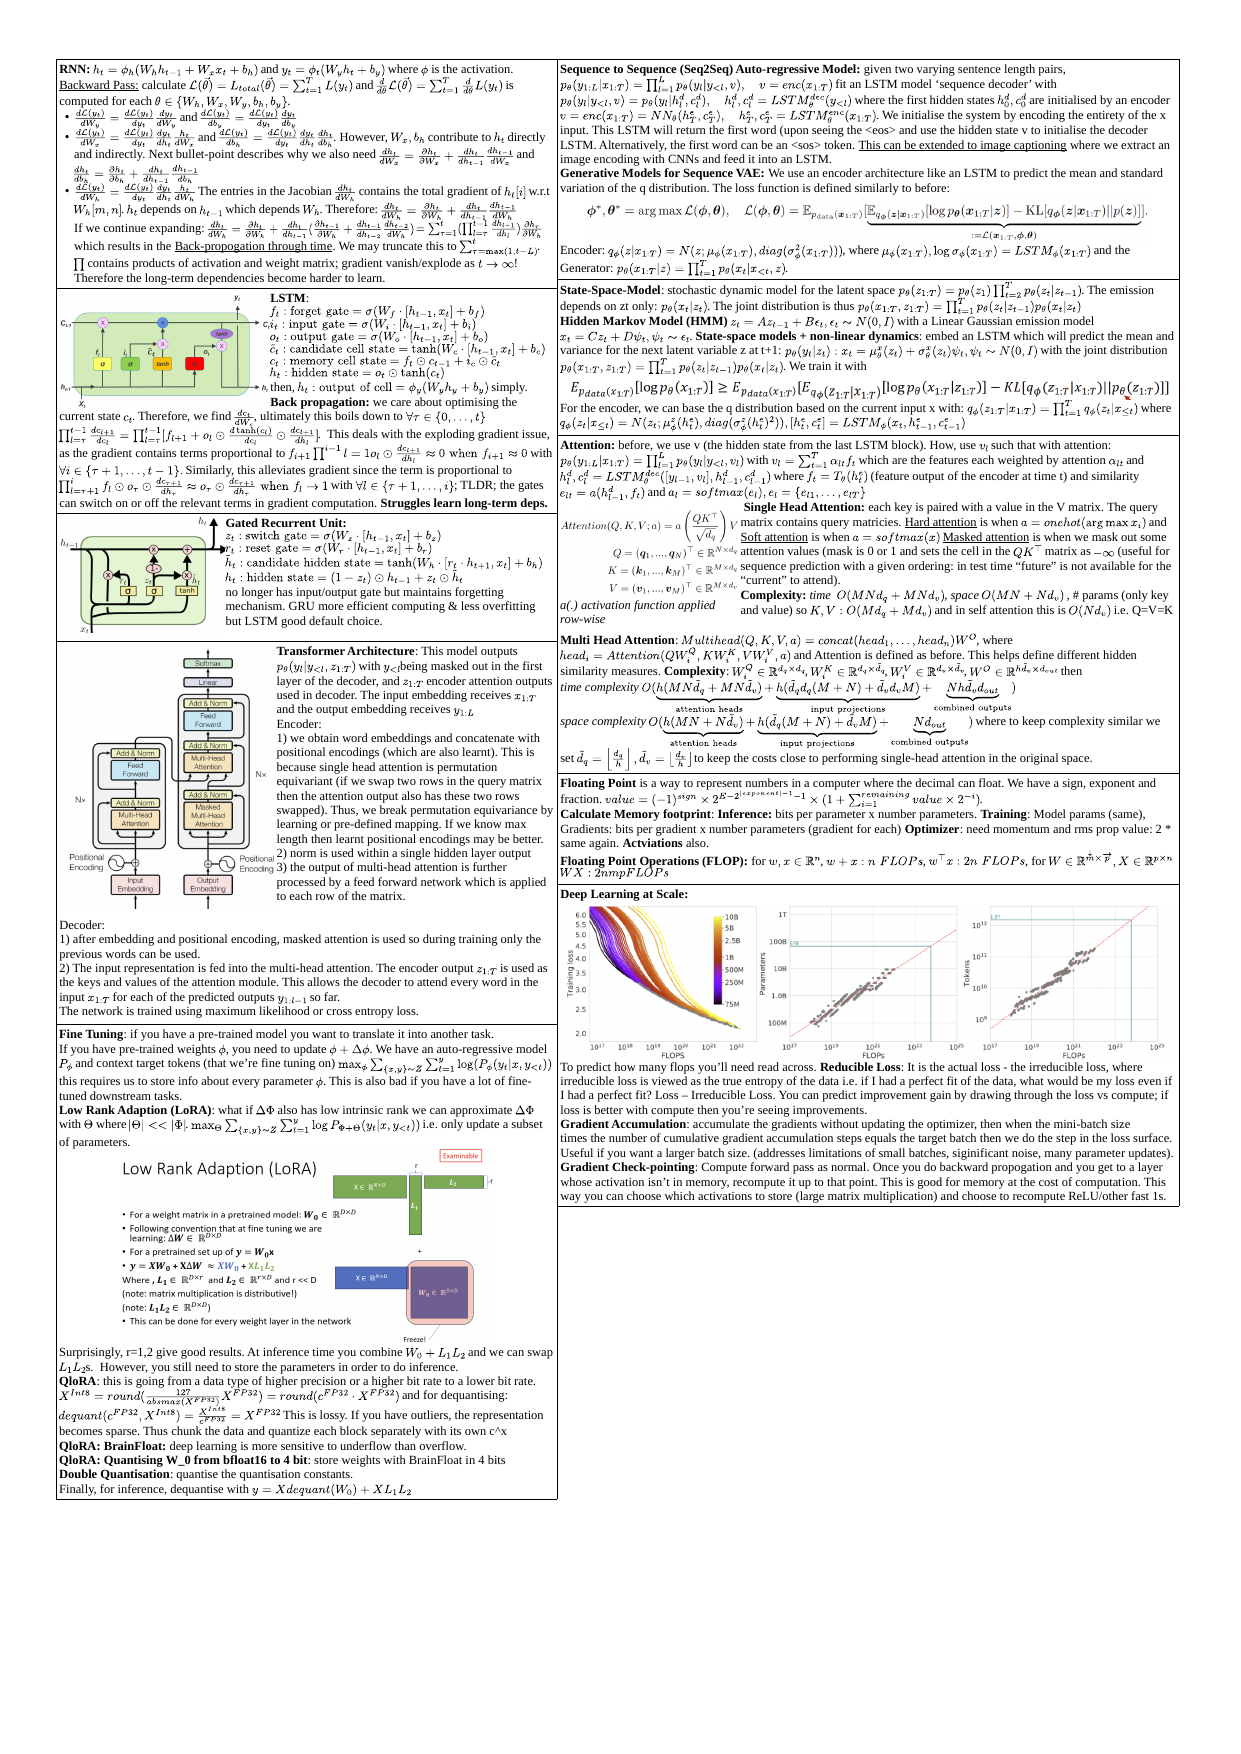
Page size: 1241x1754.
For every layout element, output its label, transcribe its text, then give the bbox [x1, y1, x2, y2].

text Decoder: [59, 918, 554, 932]
text Complexity: time , space , # params (only key and value) so and in self attention this is i.e. Q=V=K [740, 587, 1176, 618]
text space complexity where to keep complexity similar we set to keep the costs close to performing single-head attention in the original space. [560, 714, 1176, 770]
text 2) norm is used within a single hidden layer output [277, 846, 554, 860]
text Finally, for inference, dequantise with [59, 1482, 554, 1496]
text Back propagation: we care about optimising the current state . Therefore, we find , ultimately this boils down to . This deals with the exploding gradient issue, as the gradient contains terms proportional to with Similarly, this alleviates gradient since the term is proportional to with ; TLDR; the gates can switch on or off the relevant terms in gradient computation. Struggles learn long-term deps. [59, 395, 554, 510]
text time complexity [560, 679, 1176, 714]
text no longer has input/output gate but maintains forgetting mechanism. GRU more efficient computing & less overfitting but LSTM good default choice. [226, 584, 554, 628]
text Hidden Markov Model (HMM) with a Linear Gaussian emission model [560, 314, 1176, 329]
text Multi Head Attention: , where and Attention is defined as before. This helps define different hidden similarity measures. Complexity: , , , then [560, 632, 1176, 679]
picture [120, 1149, 493, 1345]
text Calculate Memory footprint: Inference: bits per parameter x number parameters. Training: Model params (same), Gradients: bits per gradient x number parameters (gradient for each) Optimizer: need momentum and rms prop value: 2 * same again. Actviations also. [560, 807, 1176, 850]
text Deep Learning at Scale: [560, 887, 1176, 901]
text QloRA: Quantising W_0 from bfloat16 to 4 bit: store weights with BrainFloat in 4 bits [59, 1453, 554, 1467]
text To predict how many flops you’ll need read across. Reducible Loss: It is the actual loss - the irreducible loss, where irreducible loss is viewed as the true entropy of the data i.e. if I had a perfect fit of the data, what would be my loss even if I had a perfect fit? Loss – Irreducible Loss. You can predict improvement gain by drawing through the loss vs compute; if loss is better with compute then you’re seeing improvements. [560, 1060, 1176, 1117]
list and [216, 109, 263, 128]
list and [90, 109, 103, 118]
list and [262, 109, 554, 128]
text Low Rank Adaption (LoRA): what if also has low intrinsic rank we can approximate with where . i.e. only update a subset of parameters. [59, 1103, 554, 1149]
picture [59, 515, 226, 634]
text Sequence to Sequence (Seq2Seq) Auto-regressive Model: given two varying sentence length pairs, fit an LSTM model ‘sequence decoder’ with where the first hidden states are initialised by an encoder . We initialise the system by encoding the entirety of the x input. This LSTM will return the first word (upon seeing the <eos> and use the hidden state v to initialise the decoder LSTM. Alternatively, the first word can be an <sos> token. This can be extended to image captioning where we extract an image encoding with CNNs and feed it into an LSTM. [560, 62, 1176, 166]
list and [137, 109, 218, 128]
list If we continue expanding: which results in the Back-propogation through time. We may truncate this to . [65, 220, 554, 256]
text RNN: and where is the activation. [59, 62, 554, 77]
list and [264, 109, 276, 118]
text a(.) activation function applied row-wise [560, 598, 740, 626]
text Single Head Attention: each key is paired with a value in the V matrix. The query matrix contains query matricies. Hard attention is when and Soft attention is when Masked attention is when we mask out some attention values (mask is 0 or 1 and sets the cell in the matrix as (useful for sequence prediction with a given ordering: in test time “future” is not available for the “current” to attend). [560, 500, 1176, 587]
list and . However, contribute to directly and indirectly. Next bullet-point describes why we also need and [65, 128, 554, 183]
text Transformer Architecture: This model outputs with being masked out in the first layer of the decoder, and encoder attention outputs used in decoder. The input embedding receives and the output embedding receives [59, 644, 554, 716]
list and [139, 109, 151, 118]
list The entries in the Jacobian contains the total gradient of w.r.t . depends on which depends . Therefore: [65, 183, 554, 220]
text For the encoder, we can base the q distribution based on the current input x with: where [560, 374, 1176, 432]
picture [560, 901, 1177, 1060]
text times the number of cumulative gradient accumulation steps equals the target batch then we do the step in the loss surface. Useful if you want a larger batch size. (addresses limitations of small batches, siginificant noise, many parameter updates). [560, 1131, 1176, 1160]
picture [584, 195, 1152, 243]
text 3) the output of multi-head attention is further processed by a feed forward network which is applied to each row of the matrix. [277, 860, 554, 903]
text . State-space models + non-linear dynamics: embed an LSTM which will predict the mean and variance for the next latent variable z at t+1: with the joint distribution . We train it with [560, 329, 1176, 374]
text Attention: before, we use v (the hidden state from the last LSTM block). How, use such that with attention: with which are the features each weighted by attention and where (feature output of the encoder at time t) and similarity and [560, 438, 1176, 500]
text The network is trained using maximum likelihood or cross entropy loss. [59, 1004, 554, 1018]
text and for dequantising: This is lossy. If you have outliers, the representation becomes sparse. Thus chunk the data and quantize each block separately with its own c^x [59, 1388, 554, 1438]
list contains products of activation and weight matrix; gradient vanish/explode as ! Therefore the long-term dependencies become harder to learn. [65, 256, 554, 285]
text then, simply. [270, 379, 554, 395]
text Generative Models for Sequence VAE: We use an encoder architecture like an LSTM to predict the mean and standard variation of the q distribution. The loss function is defined similarly to before: [560, 166, 1176, 195]
text 2) The input representation is fed into the multi-head attention. The encoder output is used as the keys and values of the attention module. This allows the decoder to attend every word in the input for each of the predicted outputs so far. [59, 961, 554, 1004]
picture [565, 374, 1171, 400]
text 1) we obtain word embeddings and concatenate with positional encodings (which are also learnt). This is because single head attention is permutation equivariant (if we swap two rows in the query matrix then the attention output also has these two rows swapped). Thus, we break permutation equivariance by learning or pre-defined mapping. If we know max length then learnt positional encodings may be better. [277, 731, 554, 846]
text Gradient Accumulation: accumulate the gradients without updating the optimizer, then when the mini-batch size [560, 1117, 1176, 1131]
text Floating Point is a way to represent numbers in a computer where the decimal can float. We have a sign, exponent and fraction. . [560, 776, 1176, 807]
text If you have pre-trained weights , you need to update . We have an auto-regressive model and context target tokens (that we’re fine tuning on) this requires us to store info about every parameter . This is also bad if you have a lot of fine-tuned downstream tasks. [59, 1042, 554, 1103]
text Surprisingly, r=1,2 give good results. At inference time you combine and we can swap s. However, you still need to store the parameters in order to do inference. [59, 1149, 554, 1374]
text Encoder: , where and the Generator: . [560, 195, 1176, 276]
list and [65, 109, 139, 128]
text QloRA: this is going from a data type of higher precision or a higher bit rate to a lower bit rate. [59, 1374, 554, 1388]
text Double Quantisation: quantise the quantisation constants. [59, 1467, 554, 1482]
picture [560, 509, 741, 598]
picture [59, 294, 270, 409]
text 1) after embedding and positional encoding, masked attention is used so during training only the previous words can be used. [59, 932, 554, 961]
text Gated Recurrent Unit: [226, 516, 554, 542]
text Backward Pass: calculate and is computed for each . [59, 77, 554, 109]
text QloRA: BrainFloat: deep learning is more sensitive to underflow than overflow. [59, 1438, 554, 1453]
text State-Space-Model: stochastic dynamic model for the latent space . The emission depends on zt only: . The joint distribution is thus [560, 282, 1176, 314]
text Fine Tuning: if you have a pre-trained model you want to translate it into another task. [59, 1027, 554, 1042]
text Floating Point Operations (FLOP): for , , , for [560, 850, 1176, 879]
text Encoder: [277, 716, 554, 731]
picture [66, 648, 277, 911]
list and [215, 109, 227, 118]
text Gradient Check-pointing: Compute forward pass as normal. Once you do backward propogation and you get to a layer whose activation isn’t in memory, recompute it up to that point. This is good for memory at the cost of computation. This way you can choose which activations to store (large matrix multiplication) and choose to recompute ReLU/other fast 1s. [560, 1160, 1176, 1203]
text LSTM: [59, 291, 554, 306]
